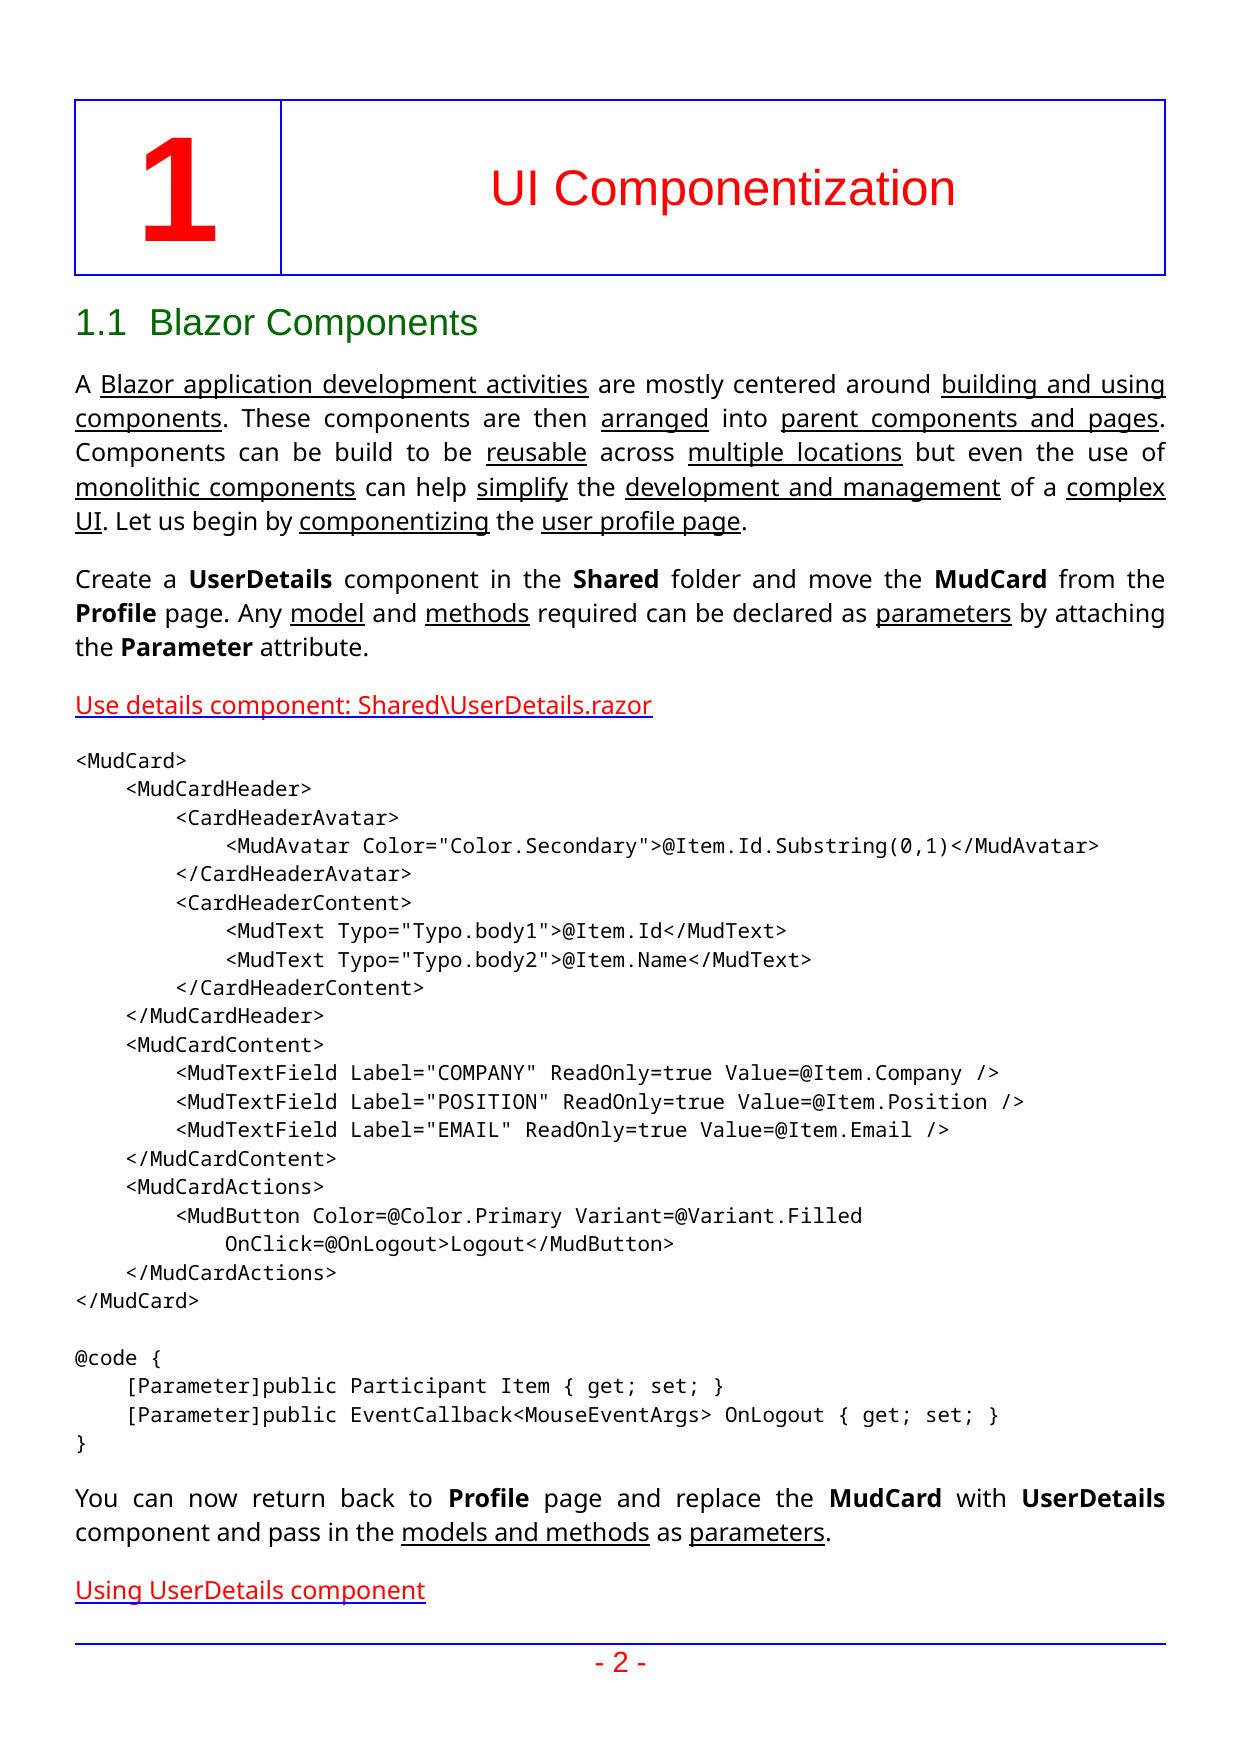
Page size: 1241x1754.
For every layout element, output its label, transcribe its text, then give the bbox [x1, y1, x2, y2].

text 1.1 Blazor Components [75, 300, 1166, 343]
text You can now return back to Profile page and replace the MudCard with UserDetails component and pass in the models and methods as parameters. [75, 1481, 1166, 1549]
text <MudTextField Label="COMPANY" ReadOnly=true Value=@Item.Company /> [75, 1058, 1166, 1087]
text @code { [75, 1343, 1166, 1371]
text Use details component: Shared\UserDetails.razor [75, 688, 1166, 722]
text Create a UserDetails component in the Shared folder and move the MudCard from the Profile page. Any model and methods required can be declared as parameters by attaching the Parameter attribute. [75, 561, 1166, 663]
text </CardHeaderContent> [75, 973, 1166, 1002]
text </MudCardHeader> [75, 1002, 1166, 1030]
text <MudText Typo="Typo.body1">@Item.Id</MudText> [75, 916, 1166, 945]
text <CardHeaderContent> [75, 888, 1166, 916]
text <MudCardHeader> [75, 774, 1166, 803]
text </MudCardContent> [75, 1144, 1166, 1172]
text <MudText Typo="Typo.body2">@Item.Name</MudText> [75, 945, 1166, 973]
table_header UI Componentization [282, 101, 1164, 274]
text </MudCardActions> [75, 1258, 1166, 1286]
text } [75, 1428, 1166, 1457]
text [Parameter]public Participant Item { get; set; } [75, 1371, 1166, 1400]
text [Parameter]public EventCallback<MouseEventArgs> OnLogout { get; set; } [75, 1400, 1166, 1428]
text <MudTextField Label="EMAIL" ReadOnly=true Value=@Item.Email /> [75, 1115, 1166, 1144]
text A Blazor application development activities are mostly centered around building and using components. These components are then arranged into parent components and pages. Components can be build to be reusable across multiple locations but even the use of monolithic components can help simplify the development and management of a complex UI. Let us begin by componentizing the user profile page. [75, 367, 1166, 537]
text <MudCardContent> [75, 1030, 1166, 1058]
text <MudAvatar Color="Color.Secondary">@Item.Id.Substring(0,1)</MudAvatar> [75, 831, 1166, 859]
text <CardHeaderAvatar> [75, 803, 1166, 831]
text OnClick=@OnLogout>Logout</MudButton> [75, 1229, 1166, 1258]
text <MudTextField Label="POSITION" ReadOnly=true Value=@Item.Position /> [75, 1087, 1166, 1115]
text Using UserDetails component [75, 1573, 1166, 1607]
text <MudButton Color=@Color.Primary Variant=@Variant.Filled [75, 1201, 1166, 1229]
text <MudCardActions> [75, 1172, 1166, 1201]
text </MudCard> [75, 1286, 1166, 1314]
table_header 1 [76, 101, 280, 274]
text </CardHeaderAvatar> [75, 859, 1166, 888]
text <MudCard> [75, 746, 1166, 774]
